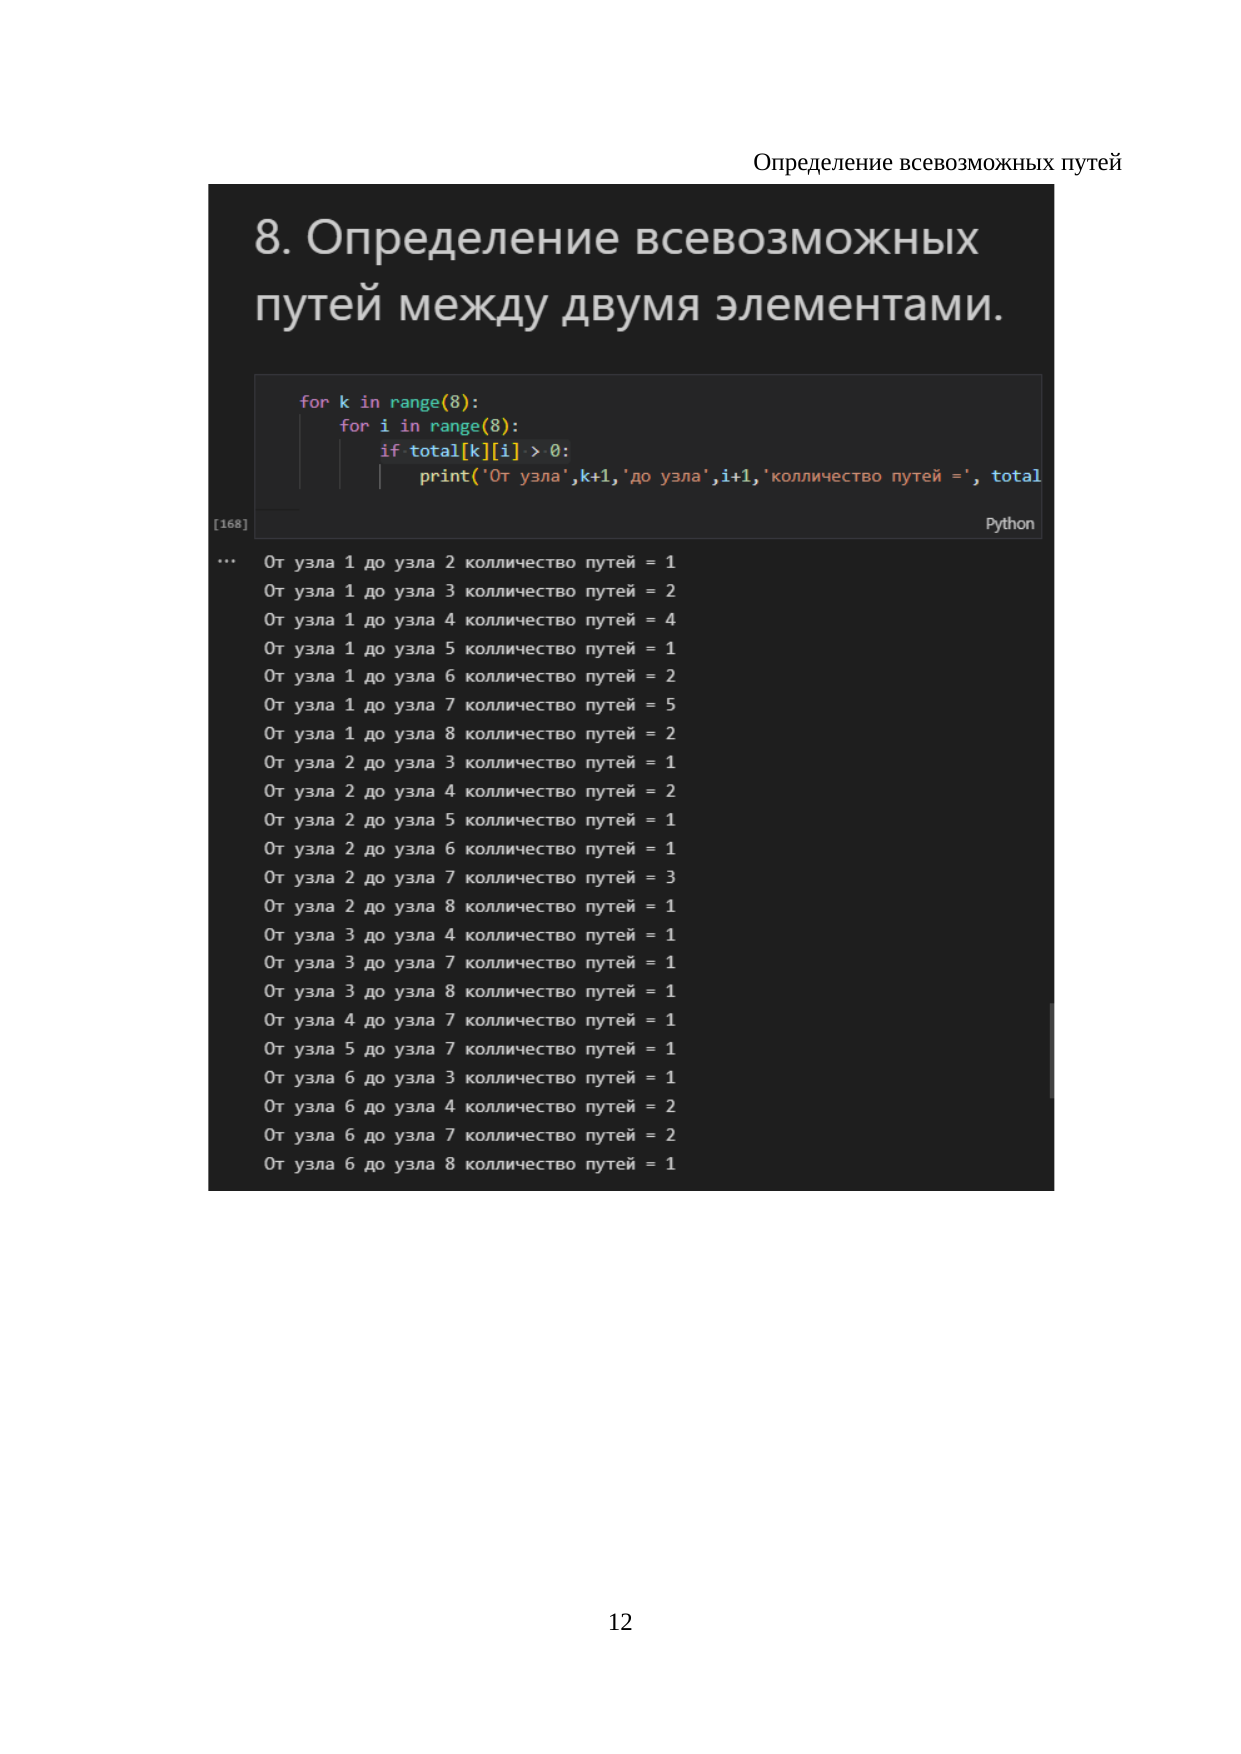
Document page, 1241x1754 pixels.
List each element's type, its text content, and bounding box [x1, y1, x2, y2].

picture [208, 184, 1055, 1191]
text Определение всевозможных путей [118, 147, 1122, 176]
